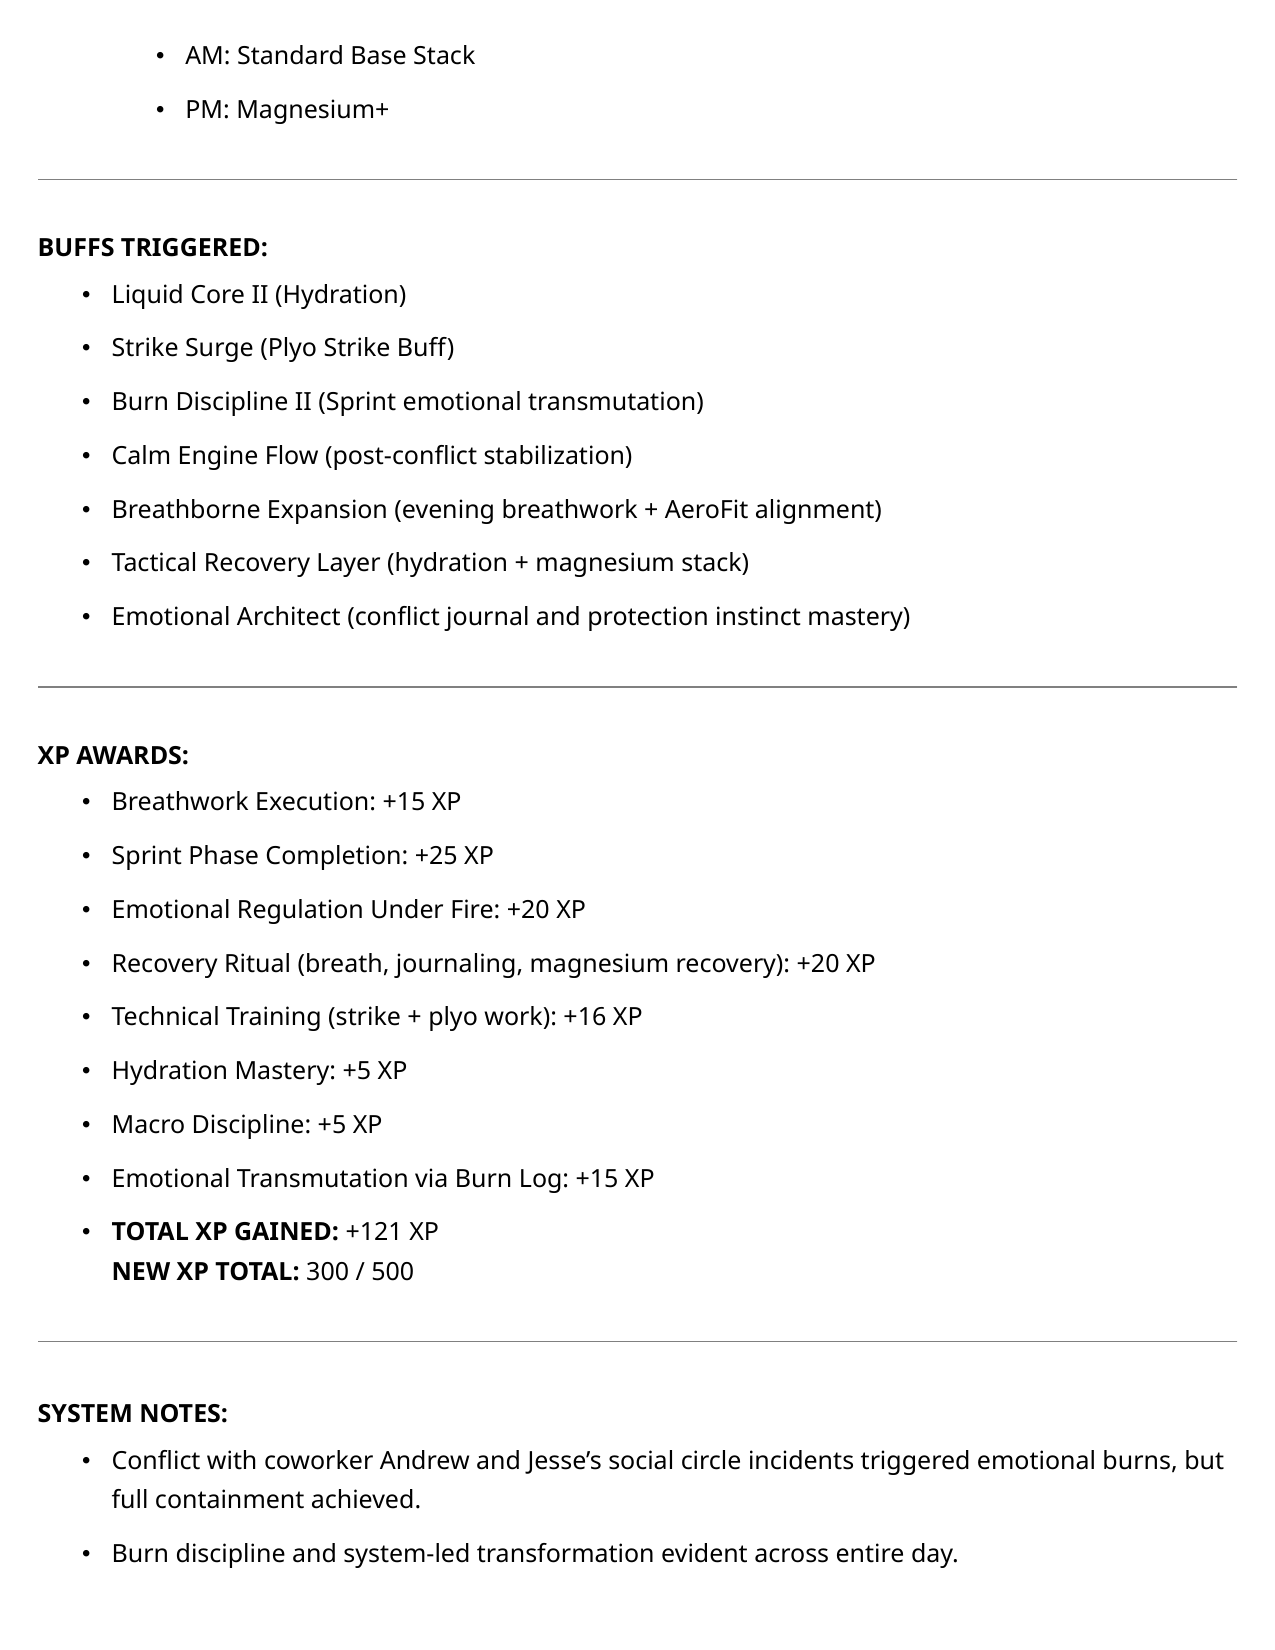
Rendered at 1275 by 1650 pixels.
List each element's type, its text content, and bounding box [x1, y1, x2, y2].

list Hydration Mastery: +5 XP [82, 1053, 1237, 1087]
list Sprint Phase Completion: +25 XP [82, 838, 1237, 872]
list PM: Magnesium+ [156, 91, 1237, 125]
list Emotional Architect (conflict journal and protection instinct mastery) [82, 599, 1237, 633]
list TOTAL XP GAINED: +121 XP NEW XP TOTAL: 300 / 500 [82, 1214, 1237, 1287]
list Emotional Transmutation via Burn Log: +15 XP [82, 1160, 1237, 1194]
list AM: Standard Base Stack [156, 37, 1237, 72]
list Burn Discipline II (Sprint emotional transmutation) [82, 384, 1237, 418]
list Breathwork Execution: +15 XP [82, 784, 1237, 818]
list Strike Surge (Plyo Strike Buff) [82, 330, 1237, 364]
list Calm Engine Flow (post-conflict stabilization) [82, 438, 1237, 472]
subtitle BUFFS TRIGGERED: [37, 230, 1237, 264]
list Emotional Regulation Under Fire: +20 XP [82, 891, 1237, 926]
subtitle SYSTEM NOTES: [37, 1396, 1237, 1430]
list Tactical Recovery Layer (hydration + magnesium stack) [82, 545, 1237, 579]
list Conflict with coworker Andrew and Jesse’s social circle incidents triggered emotional burns, but full containment achieved. [82, 1442, 1237, 1516]
list Macro Discipline: +5 XP [82, 1106, 1237, 1141]
list Technical Training (strike + plyo work): +16 XP [82, 999, 1237, 1033]
list Breathborne Expansion (evening breathwork + AeroFit alignment) [82, 491, 1237, 525]
list Recovery Ritual (breath, journaling, magnesium recovery): +20 XP [82, 945, 1237, 979]
list Burn discipline and system-led transformation evident across entire day. [82, 1535, 1237, 1569]
list Liquid Core II (Hydration) [82, 276, 1237, 310]
subtitle XP AWARDS: [37, 737, 1237, 771]
